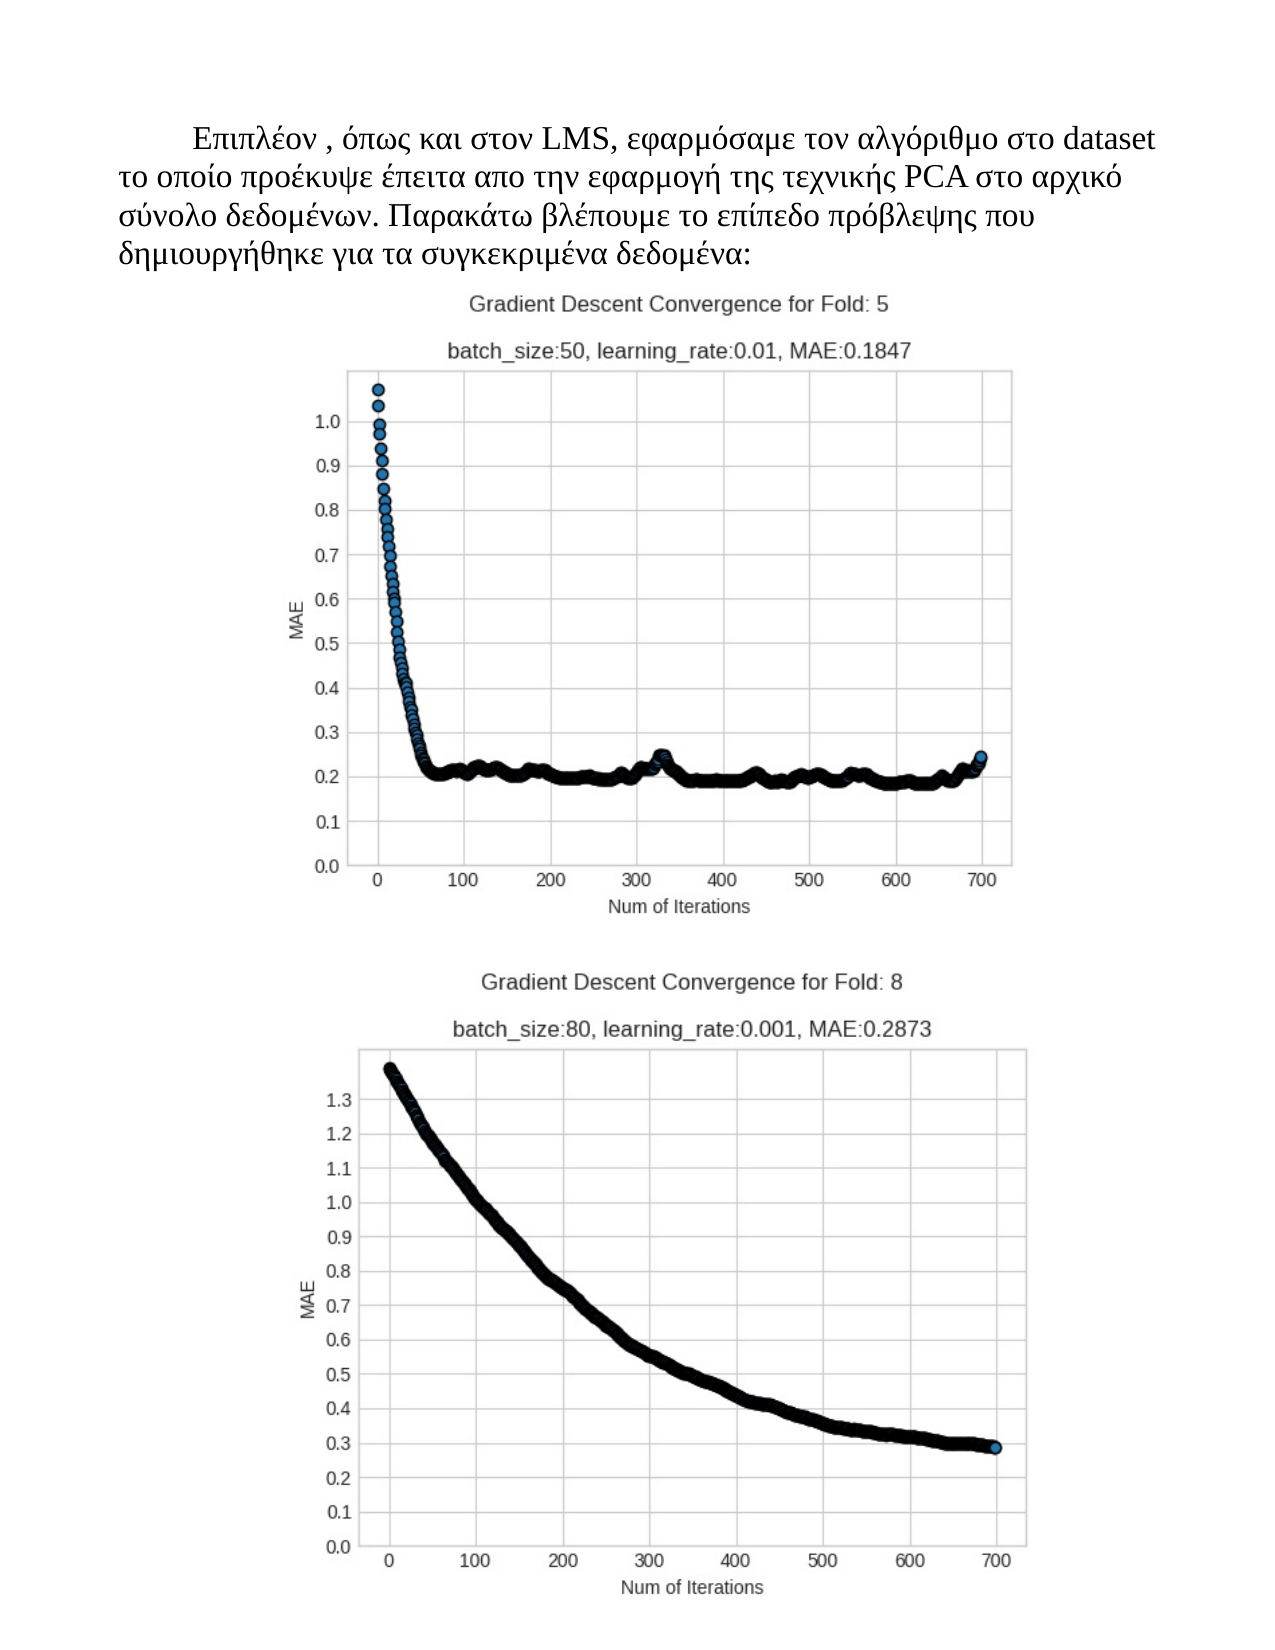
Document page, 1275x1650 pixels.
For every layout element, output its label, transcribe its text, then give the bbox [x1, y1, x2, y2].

picture [251, 971, 1112, 1617]
picture [240, 293, 1097, 936]
text Επιπλέον , όπως και στον LMS, εφαρμόσαμε τον αλγόριθμο στο dataset το οποίο προέκυψε έπειτα απο την εφαρμογή της τεχνικής PCA στο αρχικό σύνολο δεδομένων. Παρακάτω βλέπουμε το επίπεδο πρόβλεψης που δημιουργήθηκε για τα συγκεκριμένα δεδομένα: [118, 118, 1157, 271]
